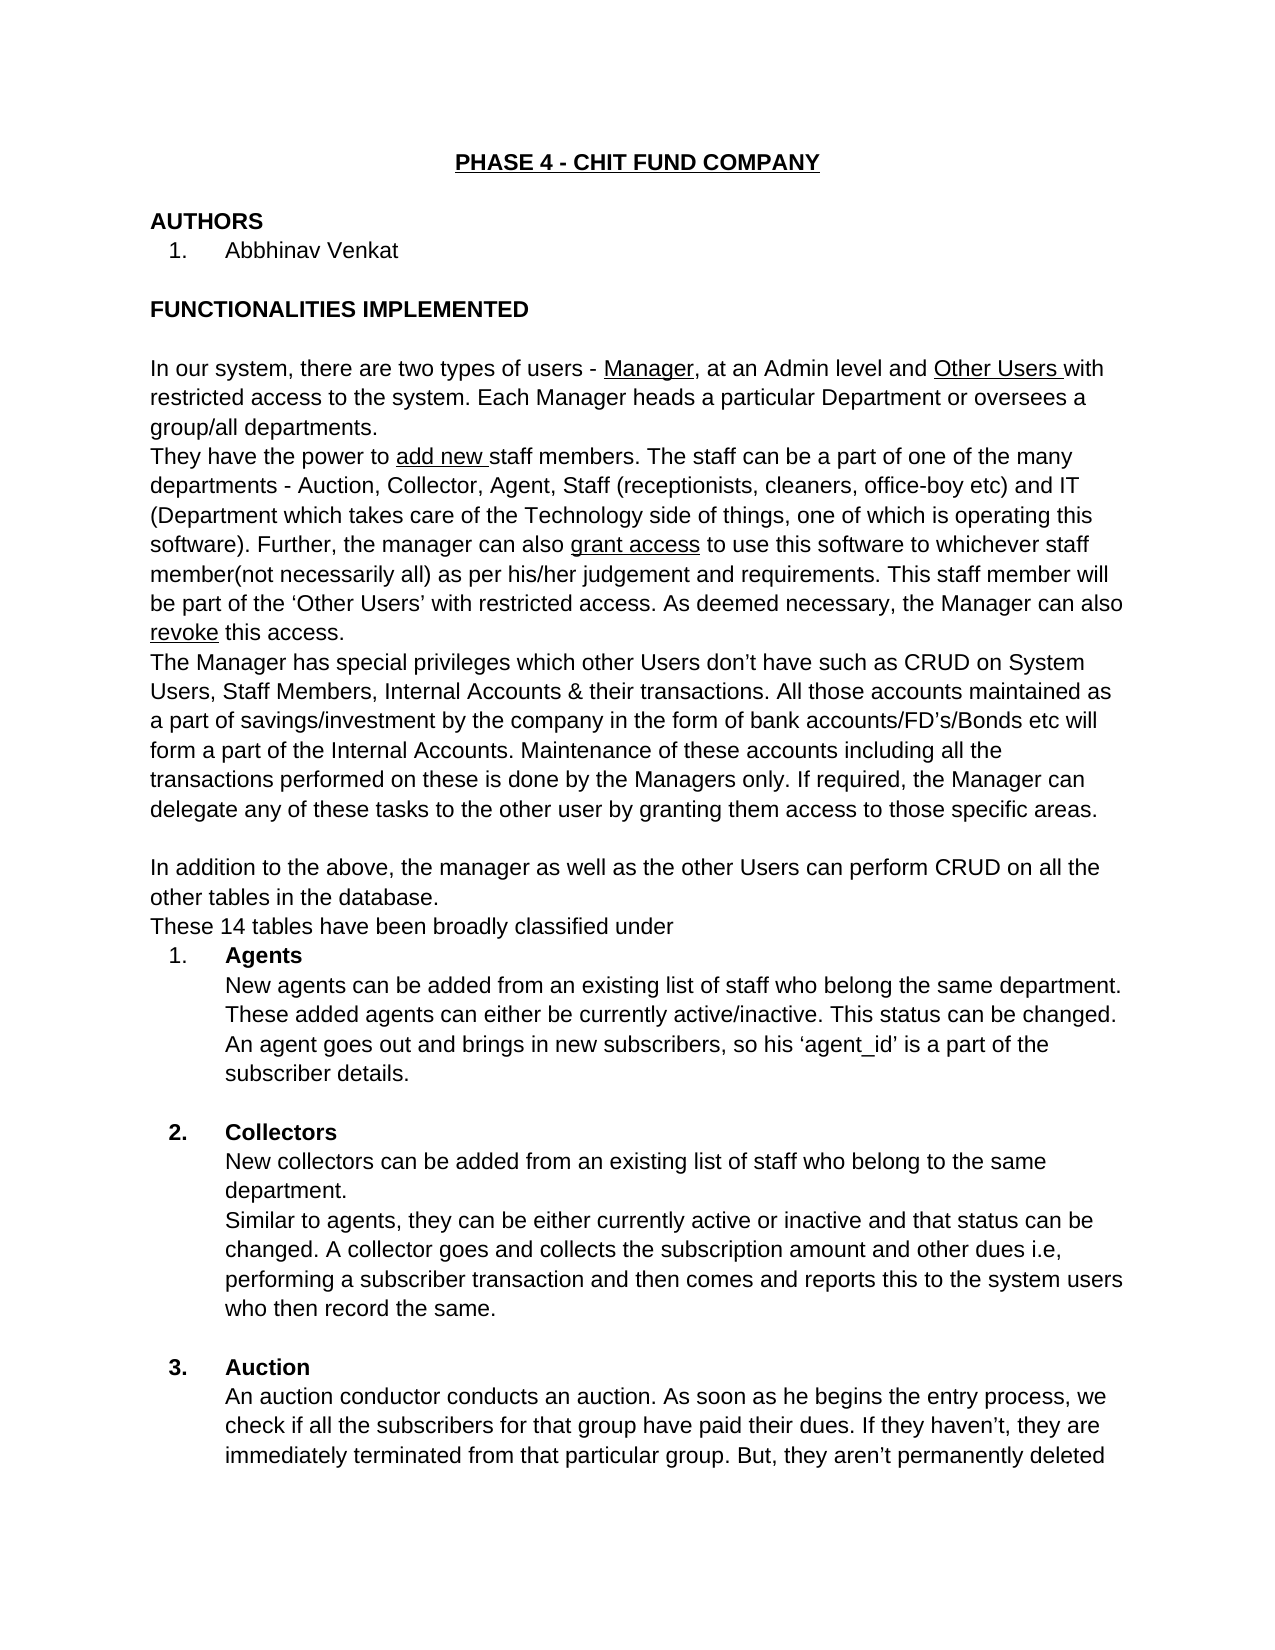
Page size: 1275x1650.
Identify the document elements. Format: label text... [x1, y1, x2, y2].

text They have the power to add new staff members. The staff can be a part of one of the many departments - Auction, Collector, Agent, Staff (receptionists, cleaners, office-boy etc) and IT (Department which takes care of the Technology side of things, one of which is operating this software). Further, the manager can also grant access to use this software to whichever staff member(not necessarily all) as per his/her judgement and requirements. This staff member will be part of the ‘Other Users’ with restricted access. As deemed necessary, the Manager can also revoke this access. [150, 444, 1125, 646]
text An auction conductor conducts an auction. As soon as he begins the entry process, we check if all the subscribers for that group have paid their dues. If they haven’t, they are immediately terminated from that particular group. But, they aren’t permanently deleted [225, 1384, 1125, 1468]
text Similar to agents, they can be either currently active or inactive and that status can be changed. A collector goes and collects the subscription amount and other dues i.e, performing a subscriber transaction and then comes and reports this to the system users who then record the same. [225, 1207, 1125, 1321]
text New agents can be added from an existing list of staff who belong the same department. [225, 972, 1125, 998]
list Auction [150, 1354, 1125, 1380]
text AUTHORS [150, 209, 1125, 234]
text In our system, there are two types of users - Manager, at an Admin level and Other Users with restricted access to the system. Each Manager heads a particular Department or oversees a group/all departments. [150, 356, 1125, 440]
text The Manager has special privileges which other Users don’t have such as CRUD on System Users, Staff Members, Internal Accounts & their transactions. All those accounts maintained as a part of savings/investment by the company in the form of bank accounts/FD’s/Bonds etc will form a part of the Internal Accounts. Maintenance of these accounts including all the transactions performed on these is done by the Managers only. If required, the Manager can delegate any of these tasks to the other user by granting them access to those specific areas. [150, 649, 1125, 822]
list Abbhinav Venkat [150, 238, 1125, 264]
text These 14 tables have been broadly classified under [150, 914, 1125, 939]
text New collectors can be added from an existing list of staff who belong to the same department. [225, 1149, 1125, 1204]
text In addition to the above, the manager as well as the other Users can perform CRUD on all the other tables in the database. [150, 855, 1125, 910]
text PHASE 4 - CHIT FUND COMPANY [150, 150, 1125, 176]
list Agents [150, 943, 1125, 969]
list Collectors [150, 1119, 1125, 1145]
text FUNCTIONALITIES IMPLEMENTED [150, 297, 1125, 322]
text These added agents can either be currently active/inactive. This status can be changed. An agent goes out and brings in new subscribers, so his ‘agent_id’ is a part of the subscriber details. [225, 1002, 1125, 1086]
